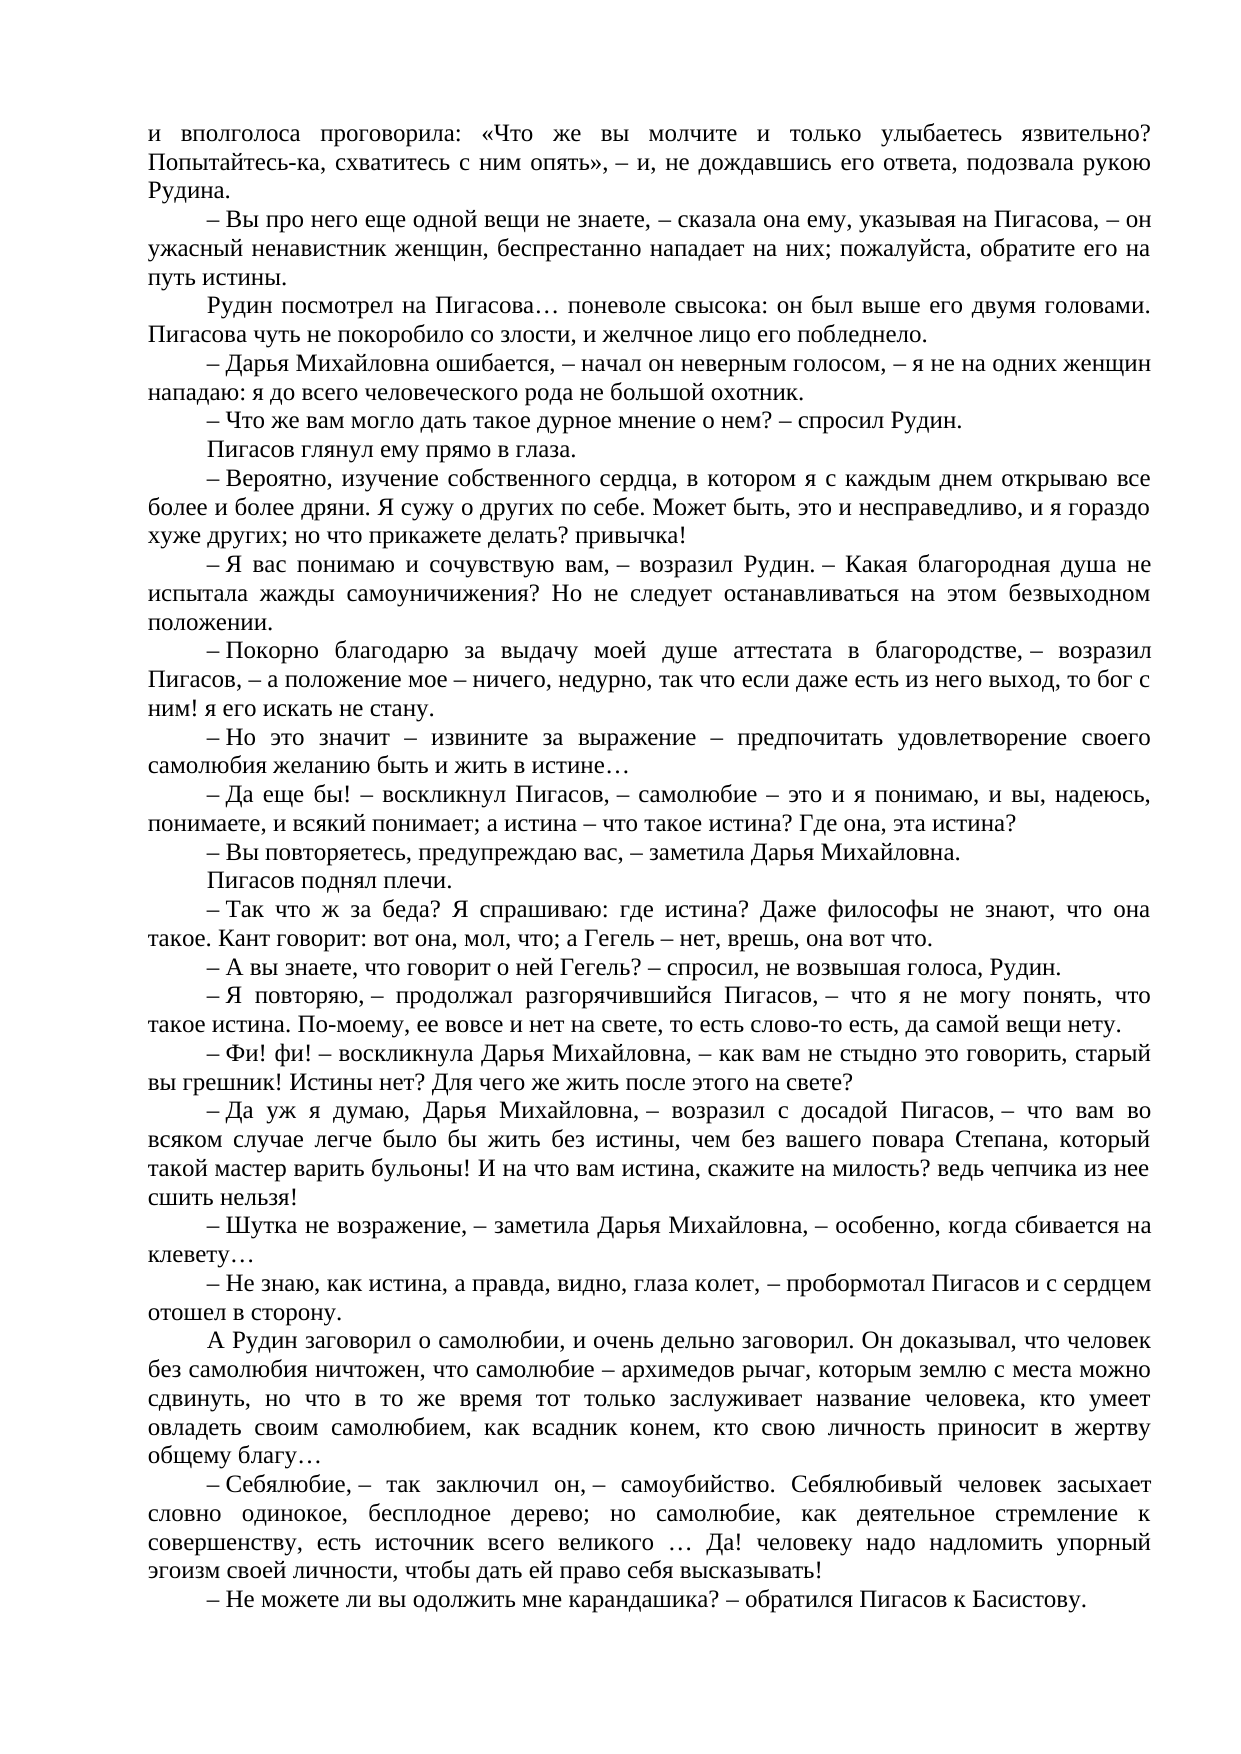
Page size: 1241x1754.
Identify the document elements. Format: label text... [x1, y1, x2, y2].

text – Покорно благодарю за выдачу моей душе аттестата в благородстве, – возразил Пигасов, – а положение мое – ничего, недурно, так что если даже есть из него выход, то бог с ним! я его искать не стану. [148, 636, 1152, 722]
text – Что же вам могло дать такое дурное мнение о нем? – спросил Рудин. [148, 406, 1152, 434]
text – Не можете ли вы одолжить мне карандашика? – обратился Пигасов к Басистову. [148, 1584, 1152, 1613]
text – Да уж я думаю, Дарья Михайловна, – возразил с досадой Пигасов, – что вам во всяком случае легче было бы жить без истины, чем без вашего повара Степана, который такой мастер варить бульоны! И на что вам истина, скажите на милость? ведь чепчика из нее сшить нельзя! [148, 1096, 1152, 1211]
text – Фи! фи! – воскликнула Дарья Михайловна, – как вам не стыдно это говорить, старый вы грешник! Истины нет? Для чего же жить после этого на свете? [148, 1038, 1152, 1096]
text Рудин посмотрел на Пигасова… поневоле свысока: он был выше его двумя головами. Пигасова чуть не покоробило со злости, и желчное лицо его побледнело. [148, 291, 1152, 348]
text и вполголоса проговорила: «Что же вы молчите и только улыбаетесь язвительно? Попытайтесь-ка, схватитесь с ним опять», – и, не дождавшись его ответа, подозвала рукою Рудина. [148, 118, 1152, 204]
text – Я вас понимаю и сочувствую вам, – возразил Рудин. – Какая благородная душа не испытала жажды самоуничижения? Но не следует останавливаться на этом безвыходном положении. [148, 549, 1152, 636]
text – Вы повторяетесь, предупреждаю вас, – заметила Дарья Михайловна. [148, 837, 1152, 866]
text Пигасов глянул ему прямо в глаза. [148, 434, 1152, 463]
text – Себялюбие, – так заключил он, – самоубийство. Себялюбивый человек засыхает словно одинокое, бесплодное дерево; но самолюбие, как деятельное стремление к совершенству, есть источник всего великого … Да! человеку надо надломить упорный эгоизм своей личности, чтобы дать ей право себя высказывать! [148, 1469, 1152, 1584]
text – Дарья Михайловна ошибается, – начал он неверным голосом, – я не на одних женщин нападаю: я до всего человеческого рода не большой охотник. [148, 348, 1152, 406]
text – Вы про него еще одной вещи не знаете, – сказала она ему, указывая на Пигасова, – он ужасный ненавистник женщин, беспрестанно нападает на них; пожалуйста, обратите его на путь истины. [148, 204, 1152, 291]
text – Шутка не возражение, – заметила Дарья Михайловна, – особенно, когда сбивается на клевету… [148, 1211, 1152, 1268]
text – Я повторяю, – продолжал разгорячившийся Пигасов, – что я не могу понять, что такое истина. По-моему, ее вовсе и нет на свете, то есть слово-то есть, да самой вещи нету. [148, 981, 1152, 1038]
text – Но это значит – извините за выражение – предпочитать удовлетворение своего самолюбия желанию быть и жить в истине… [148, 722, 1152, 779]
text – Не знаю, как истина, а правда, видно, глаза колет, – пробормотал Пигасов и с сердцем отошел в сторону. [148, 1268, 1152, 1326]
text Пигасов поднял плечи. [148, 866, 1152, 894]
text – Да еще бы! – воскликнул Пигасов, – самолюбие – это и я понимаю, и вы, надеюсь, понимаете, и всякий понимает; а истина – что такое истина? Где она, эта истина? [148, 779, 1152, 837]
text – А вы знаете, что говорит о ней Гегель? – спросил, не возвышая голоса, Рудин. [148, 952, 1152, 981]
text А Рудин заговорил о самолюбии, и очень дельно заговорил. Он доказывал, что человек без самолюбия ничтожен, что самолюбие – архимедов рычаг, которым землю с места можно сдвинуть, но что в то же время тот только заслуживает название человека, кто умеет овладеть своим самолюбием, как всадник конем, кто свою личность приносит в жертву общему благу… [148, 1326, 1152, 1469]
text – Вероятно, изучение собственного сердца, в котором я с каждым днем открываю все более и более дряни. Я сужу о других по себе. Может быть, это и несправедливо, и я гораздо хуже других; но что прикажете делать? привычка! [148, 463, 1152, 549]
text – Так что ж за беда? Я спрашиваю: где истина? Даже философы не знают, что она такое. Кант говорит: вот она, мол, что; а Гегель – нет, врешь, она вот что. [148, 894, 1152, 952]
